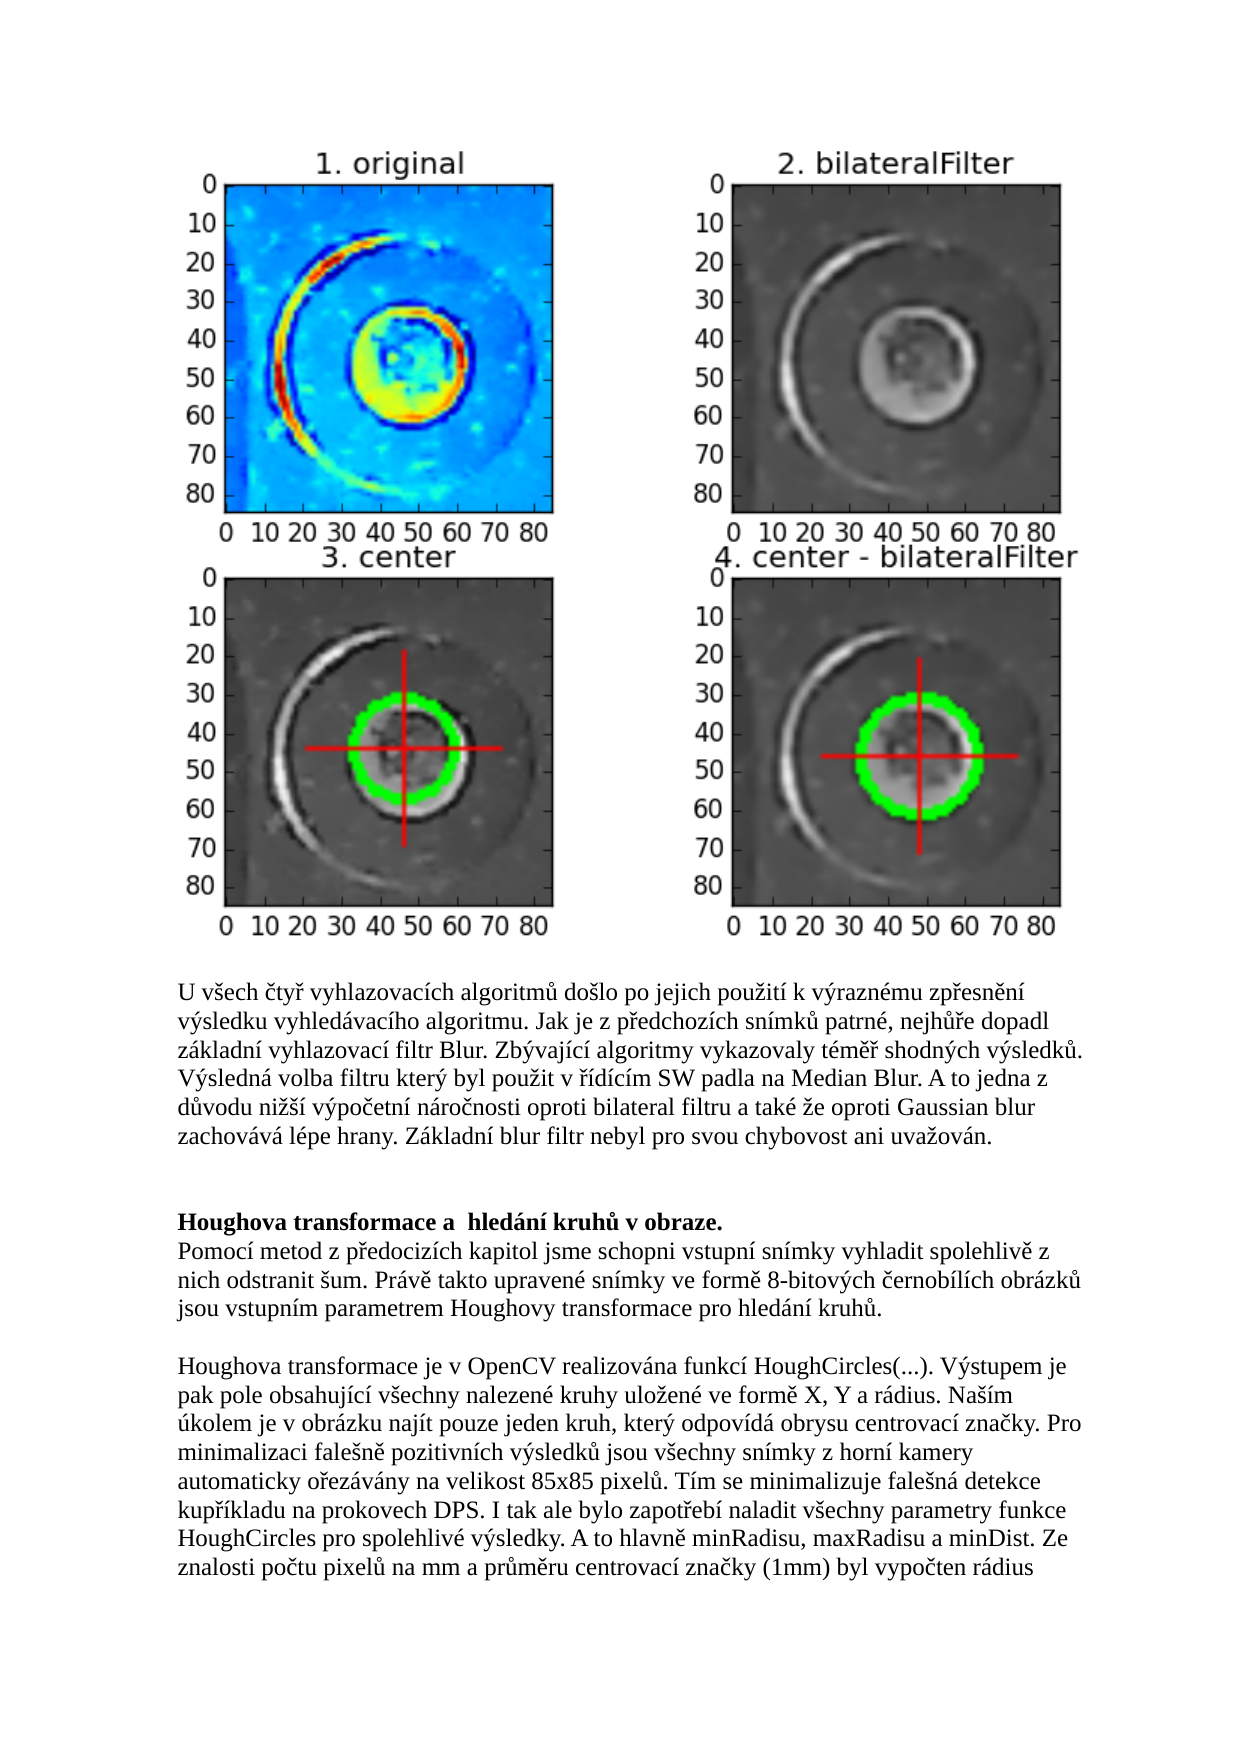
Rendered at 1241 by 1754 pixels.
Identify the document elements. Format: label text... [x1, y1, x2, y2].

picture [178, 147, 1091, 949]
text Houghova transformace je v OpenCV realizována funkcí HoughCircles(...). Výstupem je pak pole obsahující všechny nalezené kruhy uložené ve formě X, Y a rádius. Naším úkolem je v obrázku najít pouze jeden kruh, který odpovídá obrysu centrovací značky. Pro minimalizaci falešně pozitivních výsledků jsou všechny snímky z horní kamery automaticky ořezávány na velikost 85x85 pixelů. Tím se minimalizuje falešná detekce kupříkladu na prokovech DPS. I tak ale bylo zapotřebí naladit všechny parametry funkce HoughCircles pro spolehlivé výsledky. A to hlavně minRadisu, maxRadisu a minDist. Ze znalosti počtu pixelů na mm a průměru centrovací značky (1mm) byl vypočten rádius [177, 1351, 1093, 1581]
text Houghova transformace a hledání kruhů v obraze. [177, 1207, 1093, 1236]
text Pomocí metod z předocizích kapitol jsme schopni vstupní snímky vyhladit spolehlivě z nich odstranit šum. Právě takto upravené snímky ve formě 8-bitových černobílích obrázků jsou vstupním parametrem Houghovy transformace pro hledání kruhů. [177, 1236, 1093, 1322]
text U všech čtyř vyhlazovacích algoritmů došlo po jejich použití k výraznému zpřesnění výsledku vyhledávacího algoritmu. Jak je z předchozích snímků patrné, nejhůře dopadl základní vyhlazovací filtr Blur. Zbývající algoritmy vykazovaly téměř shodných výsledků. Výsledná volba filtru který byl použit v řídícím SW padla na Median Blur. A to jedna z důvodu nižší výpočetní náročnosti oproti bilateral filtru a také že oproti Gaussian blur zachovává lépe hrany. Základní blur filtr nebyl pro svou chybovost ani uvažován. [177, 977, 1093, 1150]
